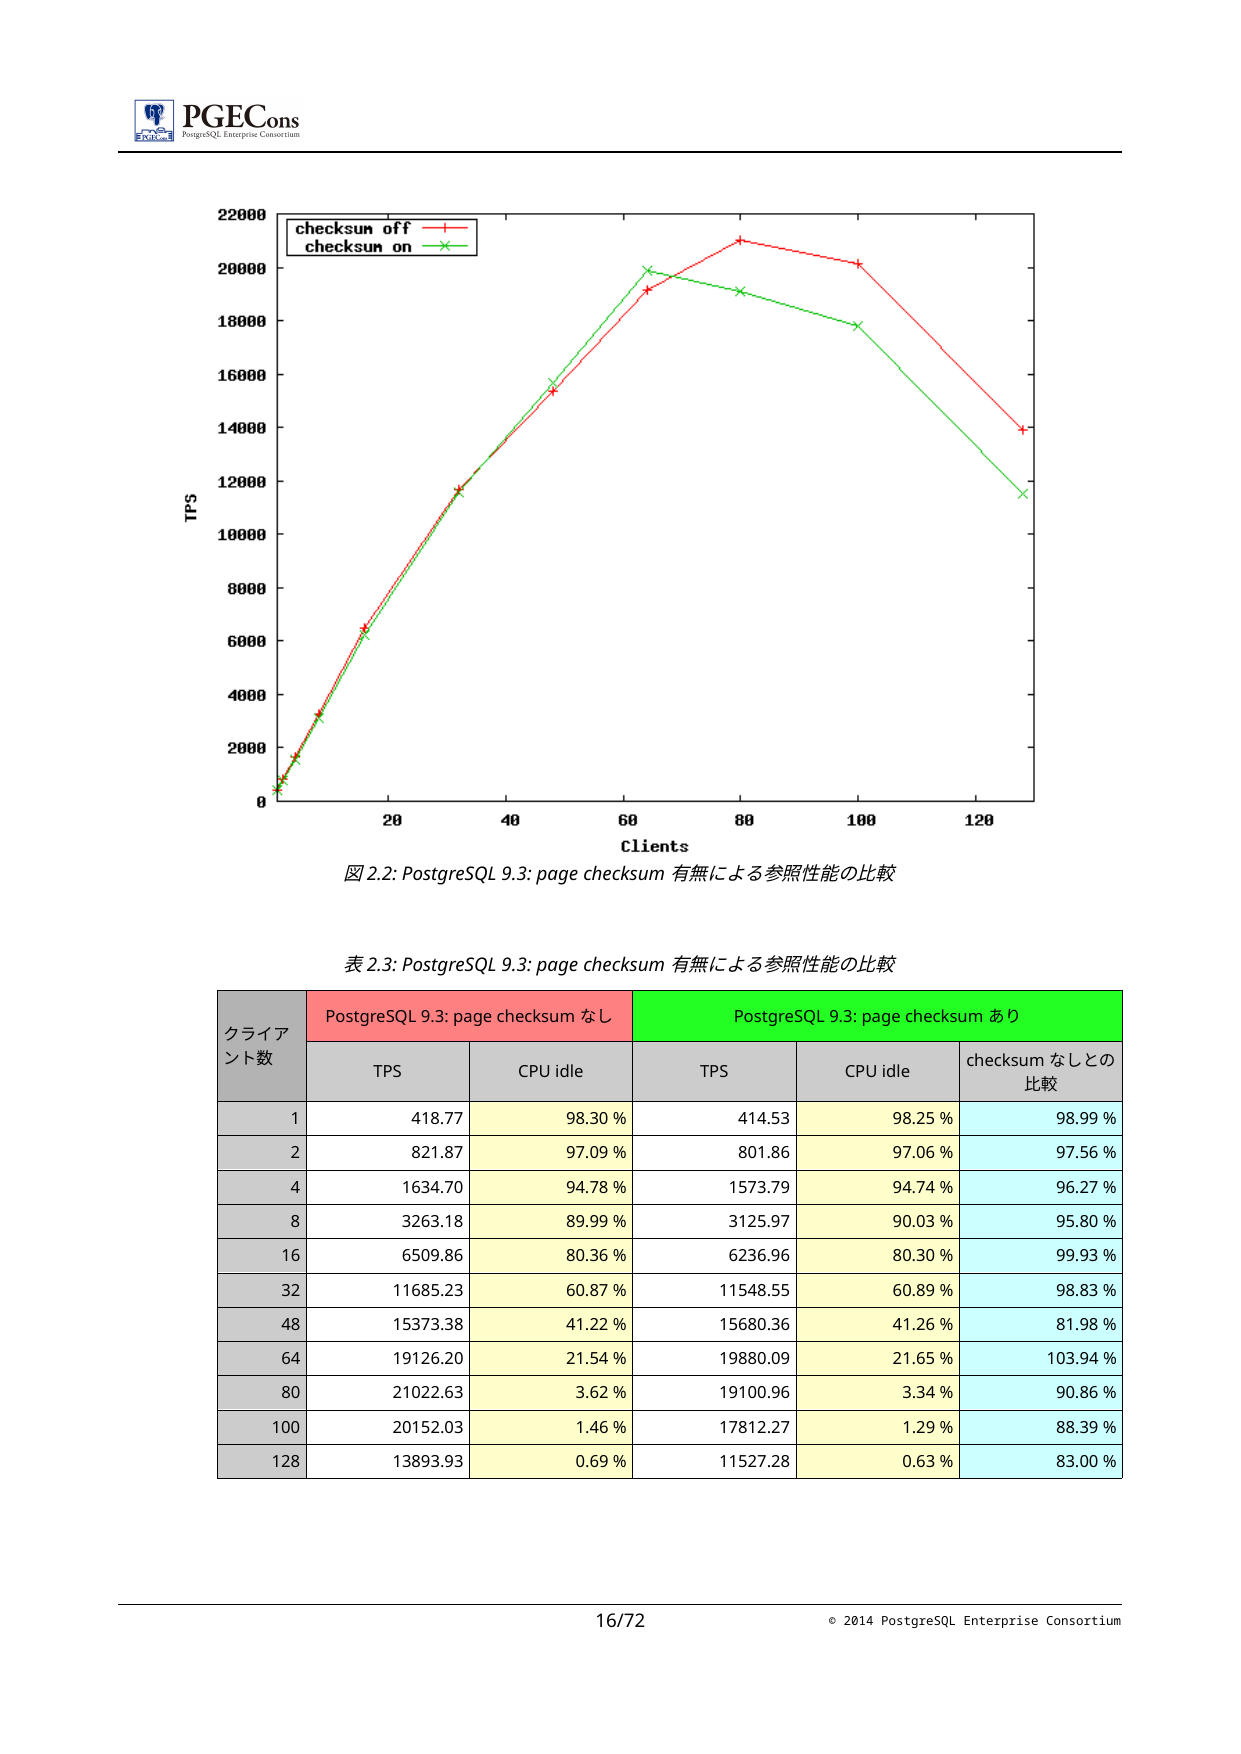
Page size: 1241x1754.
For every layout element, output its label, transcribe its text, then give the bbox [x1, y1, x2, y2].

table_cell 21022.63 [307, 1376, 469, 1409]
table_cell 97.09 % [470, 1136, 632, 1169]
table_cell 41.26 % [797, 1308, 959, 1341]
table_cell TPS [307, 1042, 469, 1101]
table_cell 48 [218, 1308, 306, 1341]
table_cell 98.30 % [470, 1102, 632, 1135]
table_cell 83.00 % [960, 1445, 1122, 1478]
table_cell 11548.55 [633, 1274, 796, 1307]
table_header PostgreSQL 9.3: page checksum あり [633, 991, 1122, 1041]
picture [177, 194, 1064, 859]
table_cell 418.77 [307, 1102, 469, 1135]
table_cell 99.93 % [960, 1239, 1122, 1272]
table_cell 95.80 % [960, 1205, 1122, 1238]
table_cell checksum なしとの比較 [960, 1042, 1122, 1101]
table_cell 88.39 % [960, 1411, 1122, 1444]
table_cell 11527.28 [633, 1445, 796, 1478]
table_cell 97.56 % [960, 1136, 1122, 1169]
table_cell 20152.03 [307, 1411, 469, 1444]
table_cell CPU idle [797, 1042, 959, 1101]
table_cell 97.06 % [797, 1136, 959, 1169]
table_cell 98.25 % [797, 1102, 959, 1135]
table_cell 1.29 % [797, 1411, 959, 1444]
table_cell 103.94 % [960, 1342, 1122, 1375]
table_cell 8 [218, 1205, 306, 1238]
table_cell 19100.96 [633, 1376, 796, 1409]
table_cell 100 [218, 1411, 306, 1444]
table_cell 15373.38 [307, 1308, 469, 1341]
table_cell 80.36 % [470, 1239, 632, 1272]
table_cell TPS [633, 1042, 796, 1101]
table_cell 1634.70 [307, 1171, 469, 1204]
table_cell 6509.86 [307, 1239, 469, 1272]
table_cell 16 [218, 1239, 306, 1272]
table_cell 3125.97 [633, 1205, 796, 1238]
table_cell 0.69 % [470, 1445, 632, 1478]
table_cell 801.86 [633, 1136, 796, 1169]
table_cell 60.89 % [797, 1274, 959, 1307]
table_cell 1573.79 [633, 1171, 796, 1204]
table_cell CPU idle [470, 1042, 632, 1101]
table_cell 98.99 % [960, 1102, 1122, 1135]
table_header クライアント数 [218, 991, 306, 1101]
table_cell 0.63 % [797, 1445, 959, 1478]
table_cell 3.34 % [797, 1376, 959, 1409]
table_cell 19880.09 [633, 1342, 796, 1375]
table_cell 4 [218, 1171, 306, 1204]
table_cell 21.54 % [470, 1342, 632, 1375]
table_cell 414.53 [633, 1102, 796, 1135]
text 表 2.3: PostgreSQL 9.3: page checksum 有無による参照性能の比較 [118, 950, 1122, 977]
table_cell 98.83 % [960, 1274, 1122, 1307]
table_cell 3.62 % [470, 1376, 632, 1409]
table_cell 80 [218, 1376, 306, 1409]
table_cell 96.27 % [960, 1171, 1122, 1204]
table_cell 94.78 % [470, 1171, 632, 1204]
table_cell 94.74 % [797, 1171, 959, 1204]
table_cell 90.86 % [960, 1376, 1122, 1409]
table_cell 60.87 % [470, 1274, 632, 1307]
table_cell 3263.18 [307, 1205, 469, 1238]
table_cell 17812.27 [633, 1411, 796, 1444]
table_cell 6236.96 [633, 1239, 796, 1272]
text 図 2.2: PostgreSQL 9.3: page checksum 有無による参照性能の比較 [177, 859, 1063, 886]
table_cell 81.98 % [960, 1308, 1122, 1341]
table_cell 32 [218, 1274, 306, 1307]
table_cell 64 [218, 1342, 306, 1375]
table_cell 1.46 % [470, 1411, 632, 1444]
picture [128, 94, 306, 147]
table_cell 90.03 % [797, 1205, 959, 1238]
table_cell 89.99 % [470, 1205, 632, 1238]
table_cell 11685.23 [307, 1274, 469, 1307]
table_cell 15680.36 [633, 1308, 796, 1341]
table_cell 80.30 % [797, 1239, 959, 1272]
table_cell 41.22 % [470, 1308, 632, 1341]
table_cell 821.87 [307, 1136, 469, 1169]
table_header PostgreSQL 9.3: page checksum なし [307, 991, 632, 1041]
table_cell 21.65 % [797, 1342, 959, 1375]
table_cell 13893.93 [307, 1445, 469, 1478]
table_cell 128 [218, 1445, 306, 1478]
table_cell 19126.20 [307, 1342, 469, 1375]
table_cell 1 [218, 1102, 306, 1135]
table_cell 2 [218, 1136, 306, 1169]
